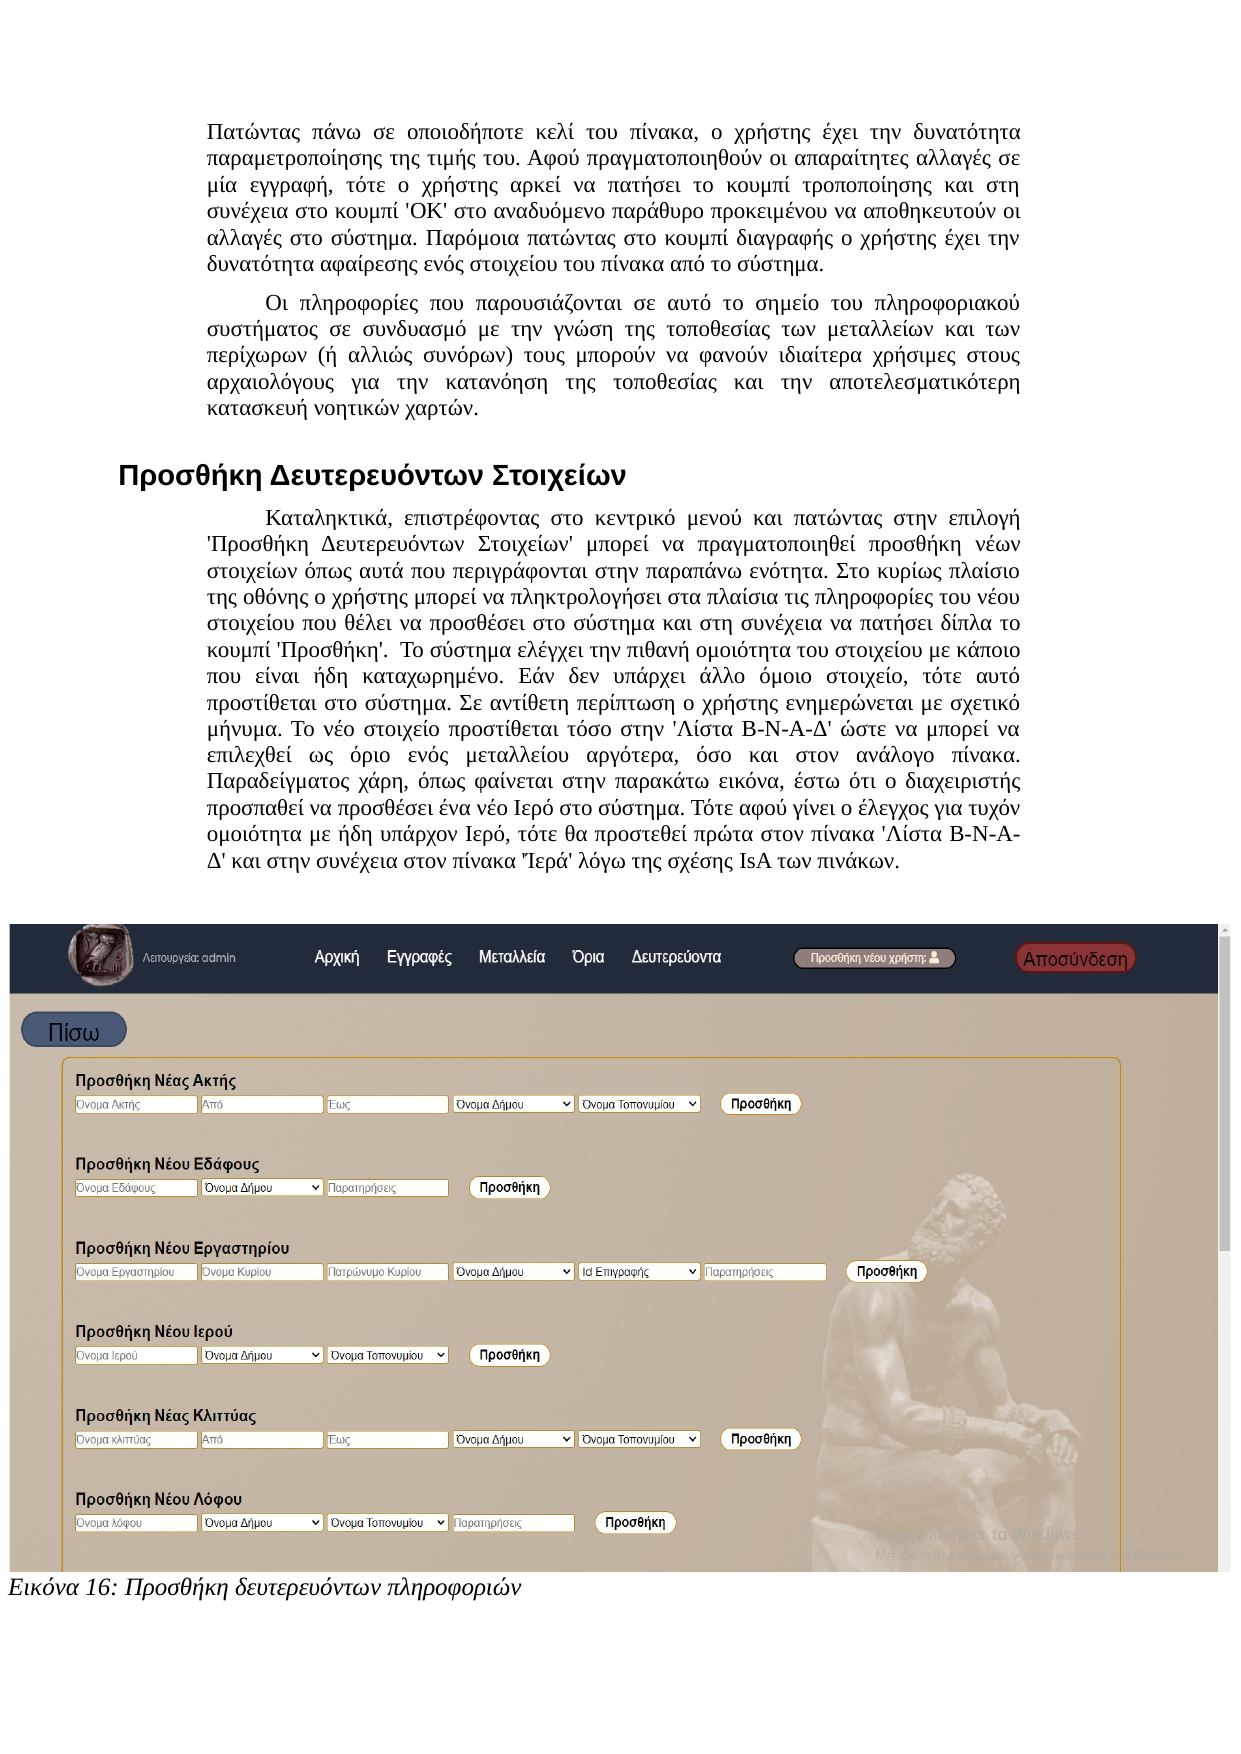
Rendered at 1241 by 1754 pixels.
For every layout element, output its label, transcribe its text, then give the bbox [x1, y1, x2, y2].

text Εικόνα 16: Προσθήκη δευτερευόντων πληροφοριών [8, 937, 1232, 1600]
subtitle Προσθήκη Δευτερευόντων Στοιχείων [118, 458, 1014, 492]
picture [9, 924, 1231, 1572]
text Οι πληροφορίες που παρουσιάζονται σε αυτό το σημείο του πληροφοριακού συστήματος σε συνδυασμό με την γνώση της τοποθεσίας των μεταλλείων και των περίχωρων (ή αλλιώς συνόρων) τους μπορούν να φανούν ιδιαίτερα χρήσιμες στους αρχαιολόγους για την κατανόηση της τοποθεσίας και την αποτελεσματικότερη κατασκευή νοητικών χαρτών. [207, 289, 1022, 421]
text Καταληκτικά, επιστρέφοντας στο κεντρικό μενού και πατώντας στην επιλογή 'Προσθήκη Δευτερευόντων Στοιχείων' μπορεί να πραγματοποιηθεί προσθήκη νέων στοιχείων όπως αυτά που περιγράφονται στην παραπάνω ενότητα. Στο κυρίως πλαίσιο της οθόνης ο χρήστης μπορεί να πληκτρολογήσει στα πλαίσια τις πληροφορίες του νέου στοιχείου που θέλει να προσθέσει στο σύστημα και στη συνέχεια να πατήσει δίπλα το κουμπί 'Προσθήκη'. Το σύστημα ελέγχει την πιθανή ομοιότητα του στοιχείου με κάποιο που είναι ήδη καταχωρημένο. Εάν δεν υπάρχει άλλο όμοιο στοιχείο, τότε αυτό προστίθεται στο σύστημα. Σε αντίθετη περίπτωση ο χρήστης ενημερώνεται με σχετικό μήνυμα. Το νέο στοιχείο προστίθεται τόσο στην 'Λίστα Β-Ν-Α-Δ' ώστε να μπορεί να επιλεχθεί ως όριο ενός μεταλλείου αργότερα, όσο και στον ανάλογο πίνακα. Παραδείγματος χάρη, όπως φαίνεται στην παρακάτω εικόνα, έστω ότι ο διαχειριστής προσπαθεί να προσθέσει ένα νέο Ιερό στο σύστημα. Τότε αφού γίνει ο έλεγχος για τυχόν ομοιότητα με ήδη υπάρχον Ιερό, τότε θα προστεθεί πρώτα στον πίνακα 'Λίστα Β-Ν-Α-Δ' και στην συνέχεια στον πίνακα 'Ίερά' λόγω της σχέσης IsA των πινάκων. [207, 504, 1022, 873]
text Πατώντας πάνω σε οποιοδήποτε κελί του πίνακα, ο χρήστης έχει την δυνατότητα παραμετροποίησης της τιμής του. Αφού πραγματοποιηθούν οι απαραίτητες αλλαγές σε μία εγγραφή, τότε ο χρήστης αρκεί να πατήσει το κουμπί τροποποίησης και στη συνέχεια στο κουμπί 'OK' στο αναδυόμενο παράθυρο προκειμένου να αποθηκευτούν οι αλλαγές στο σύστημα. Παρόμοια πατώντας στο κουμπί διαγραφής ο χρήστης έχει την δυνατότητα αφαίρεσης ενός στοιχείου του πίνακα από το σύστημα. [207, 118, 1022, 276]
